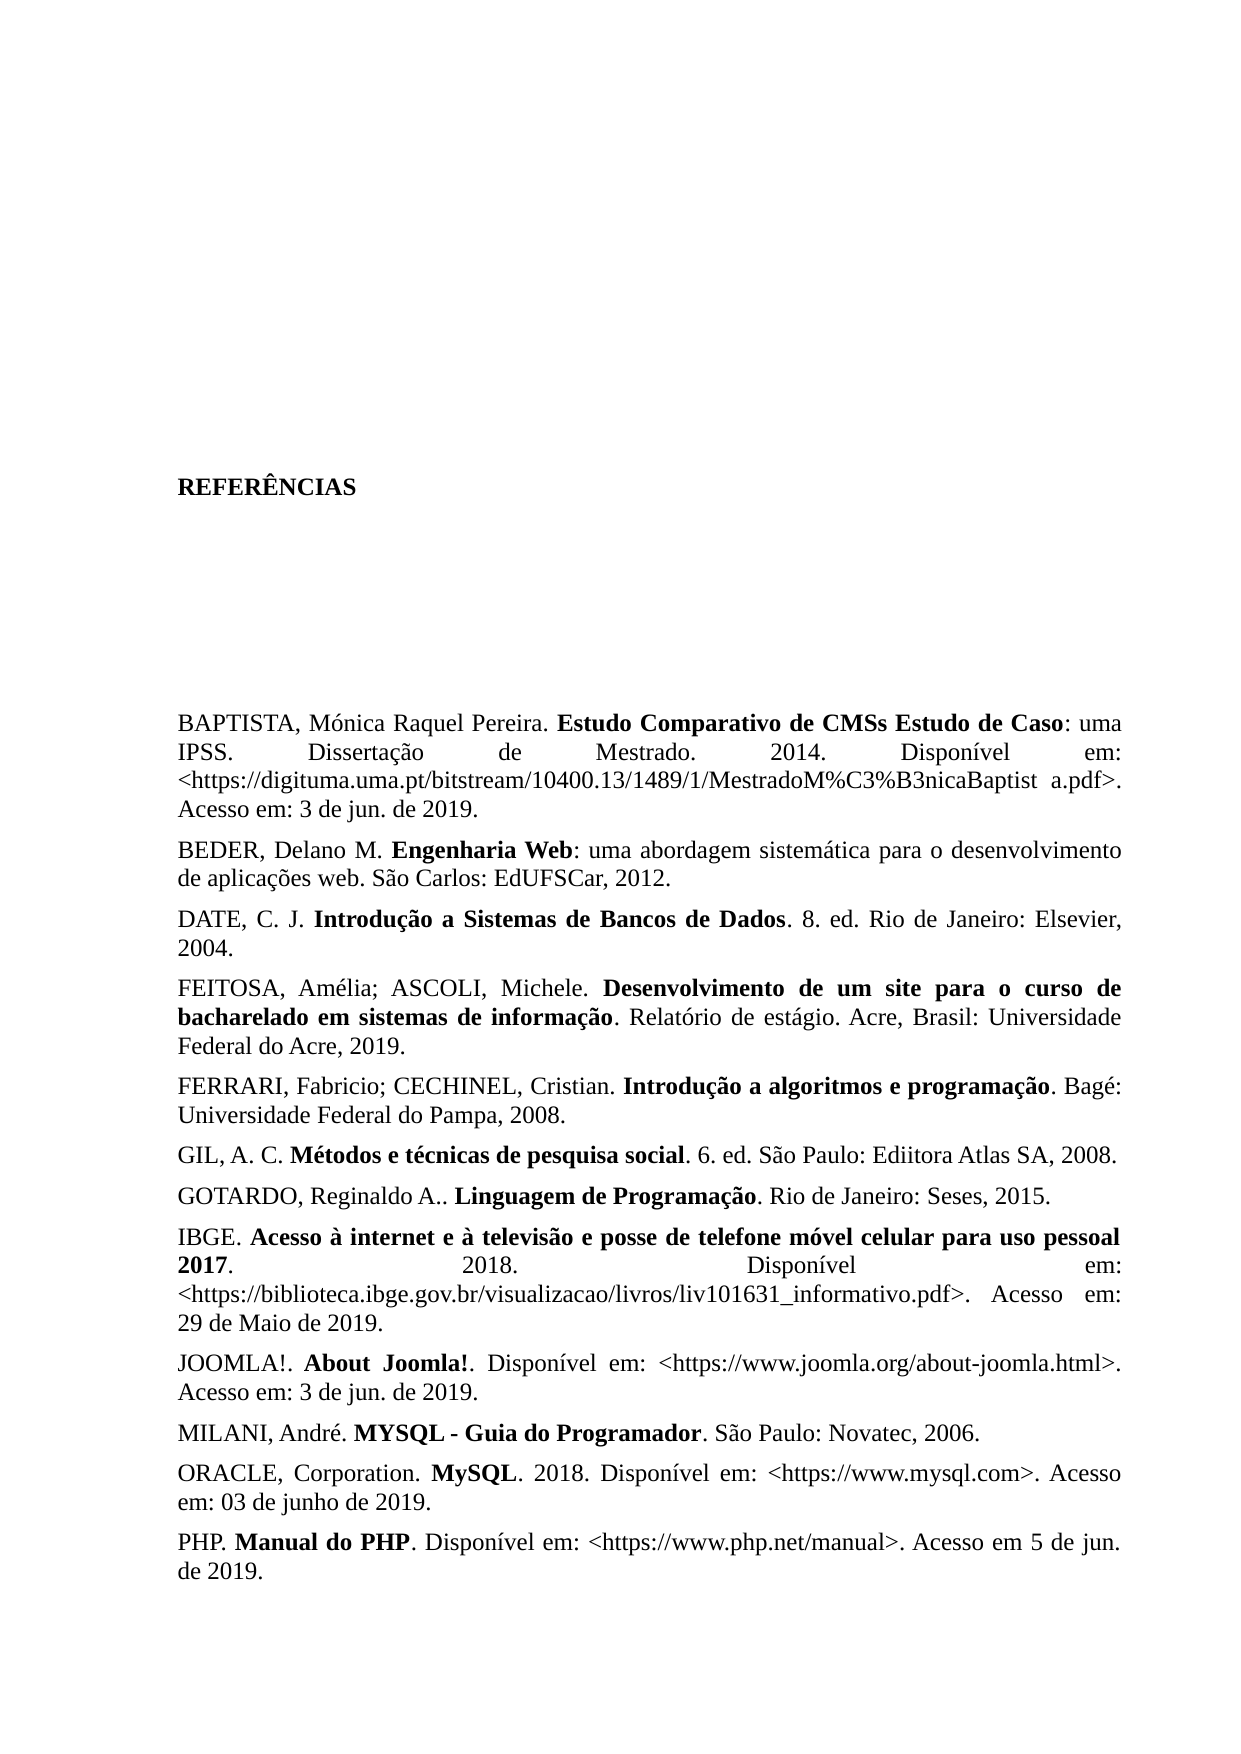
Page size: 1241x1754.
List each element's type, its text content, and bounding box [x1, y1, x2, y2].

text BAPTISTA, Mónica Raquel Pereira. Estudo Comparativo de CMSs Estudo de Caso: uma IPSS. Dissertação de Mestrado. 2014. Disponível em: <https://digituma.uma.pt/bitstream/10400.13/1489/1/MestradoM%C3%B3nicaBaptist a.pdf>. Acesso em: 3 de jun. de 2019. [177, 708, 1122, 823]
text FEITOSA, Amélia; ASCOLI, Michele. Desenvolvimento de um site para o curso de bacharelado em sistemas de informação. Relatório de estágio. Acre, Brasil: Universidade Federal do Acre, 2019. [177, 973, 1122, 1059]
text GIL, A. C. Métodos e técnicas de pesquisa social. 6. ed. São Paulo: Ediitora Atlas SA, 2008. [177, 1141, 1122, 1169]
text referências [177, 472, 1122, 501]
text JOOMLA!. About Joomla!. Disponível em: <https://www.joomla.org/about-joomla.html>. Acesso em: 3 de jun. de 2019. [177, 1348, 1122, 1406]
text MILANI, André. MYSQL - Guia do Programador. São Paulo: Novatec, 2006. [177, 1418, 1122, 1446]
text DATE, C. J. Introdução a Sistemas de Bancos de Dados. 8. ed. Rio de Janeiro: Elsevier, 2004. [177, 904, 1122, 961]
text IBGE. Acesso à internet e à televisão e posse de telefone móvel celular para uso pessoal 2017. 2018. Disponível em: <https://biblioteca.ibge.gov.br/visualizacao/livros/liv101631_informativo.pdf>. Acesso em: 29 de Maio de 2019. [177, 1222, 1122, 1337]
text PHP. Manual do PHP. Disponível em: <https://www.php.net/manual>. Acesso em 5 de jun. de 2019. [177, 1527, 1122, 1585]
text ORACLE, Corporation. MySQL. 2018. Disponível em: <https://www.mysql.com>. Acesso em: 03 de junho de 2019. [177, 1458, 1122, 1516]
text GOTARDO, Reginaldo A.. Linguagem de Programação. Rio de Janeiro: Seses, 2015. [177, 1181, 1122, 1210]
text FERRARI, Fabricio; CECHINEL, Cristian. Introdução a algoritmos e programação. Bagé: Universidade Federal do Pampa, 2008. [177, 1071, 1122, 1129]
text BEDER, Delano M. Engenharia Web: uma abordagem sistemática para o desenvolvimento de aplicações web. São Carlos: EdUFSCar, 2012. [177, 835, 1122, 892]
